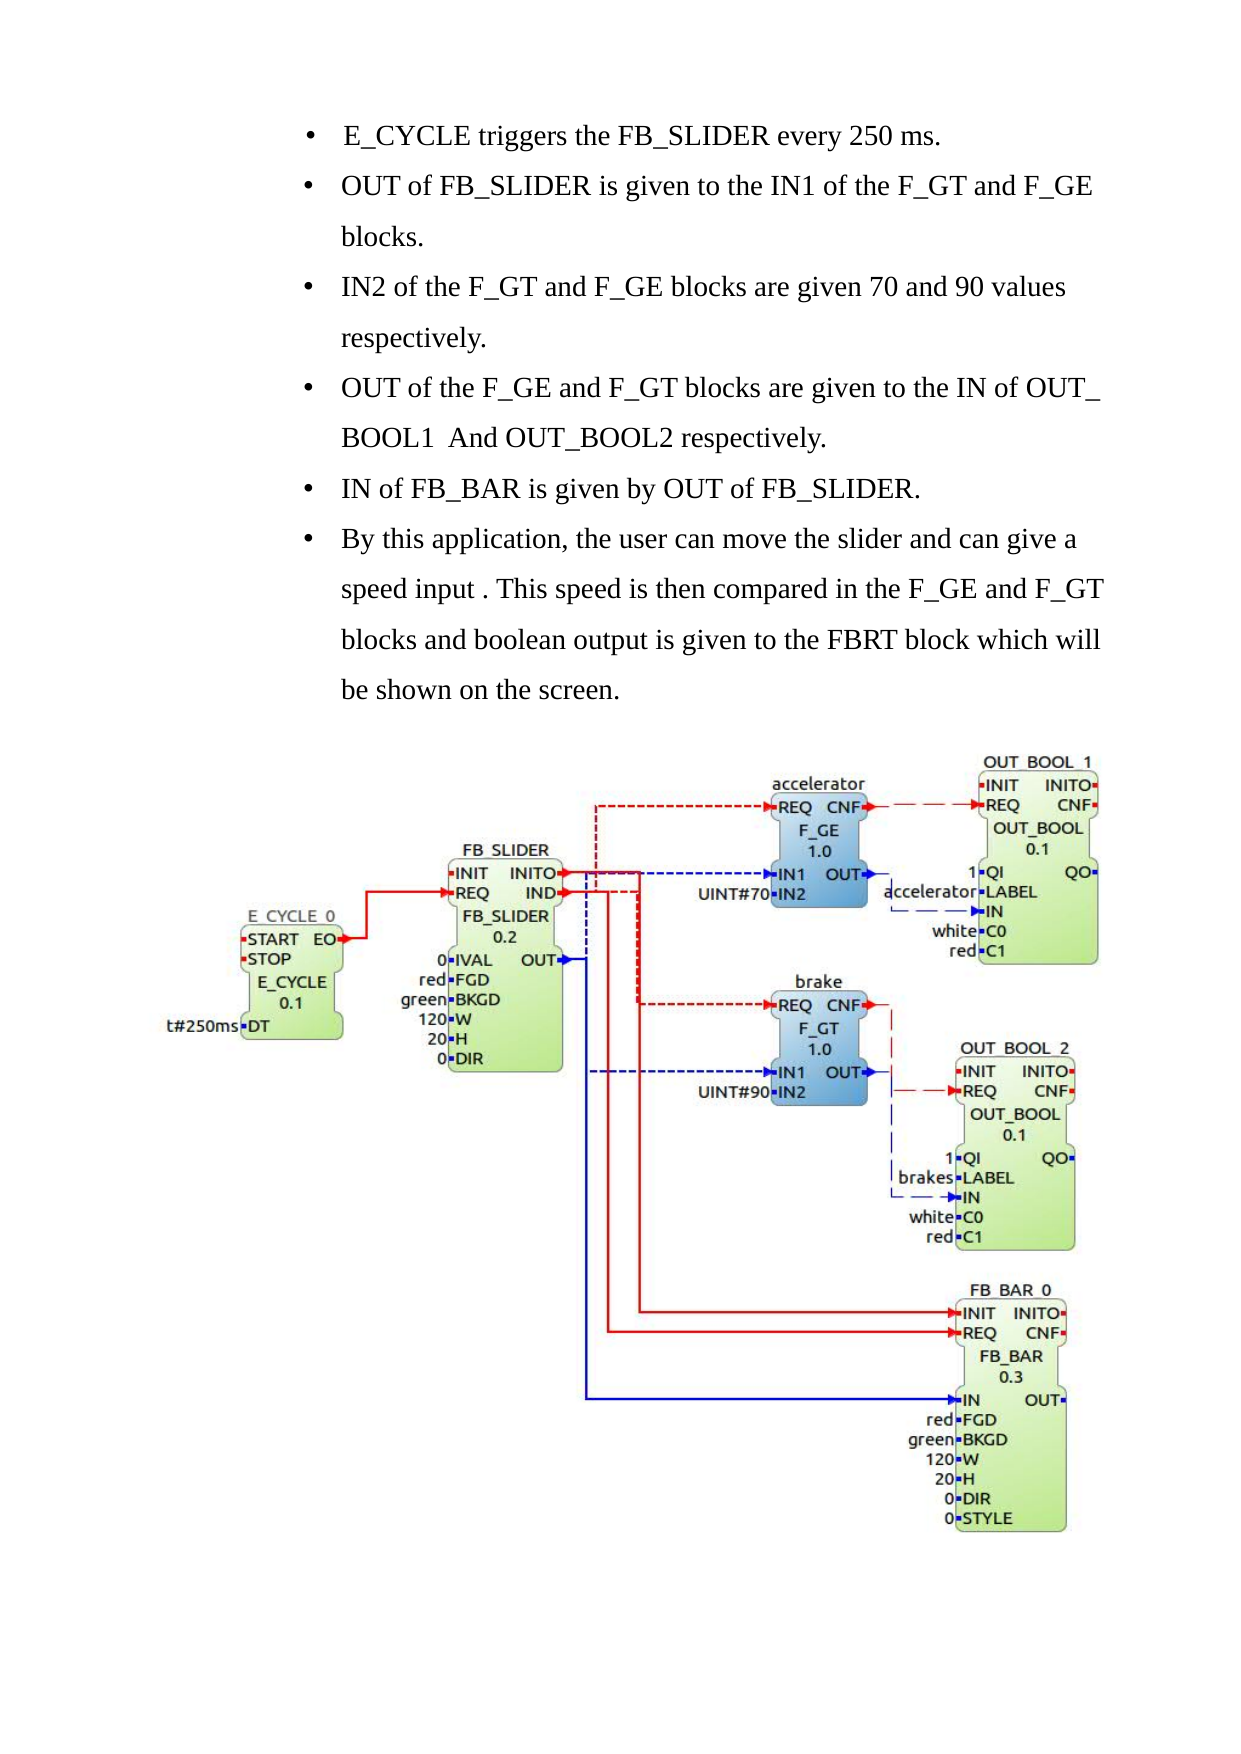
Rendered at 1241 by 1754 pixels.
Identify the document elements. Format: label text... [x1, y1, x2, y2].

list OUT of the F_GE and F_GT blocks are given to the IN of OUT_ BOOL1 And OUT_BOOL2 respectively. [303, 370, 1122, 454]
list OUT of FB_SLIDER is given to the IN1 of the F_GT and F_GE blocks. [303, 168, 1122, 252]
list By this application, the user can move the slider and can give a speed input . This speed is then compared in the F_GE and F_GT blocks and boolean output is given to the FBRT block which will be shown on the screen. [303, 521, 1122, 706]
picture [130, 717, 1135, 1567]
list IN of FB_BAR is given by OUT of FB_SLIDER. [303, 471, 1122, 504]
list E_CYCLE triggers the FB_SLIDER every 250 ms. [306, 118, 1122, 152]
list IN2 of the F_GT and F_GE blocks are given 70 and 90 values respectively. [303, 269, 1122, 353]
